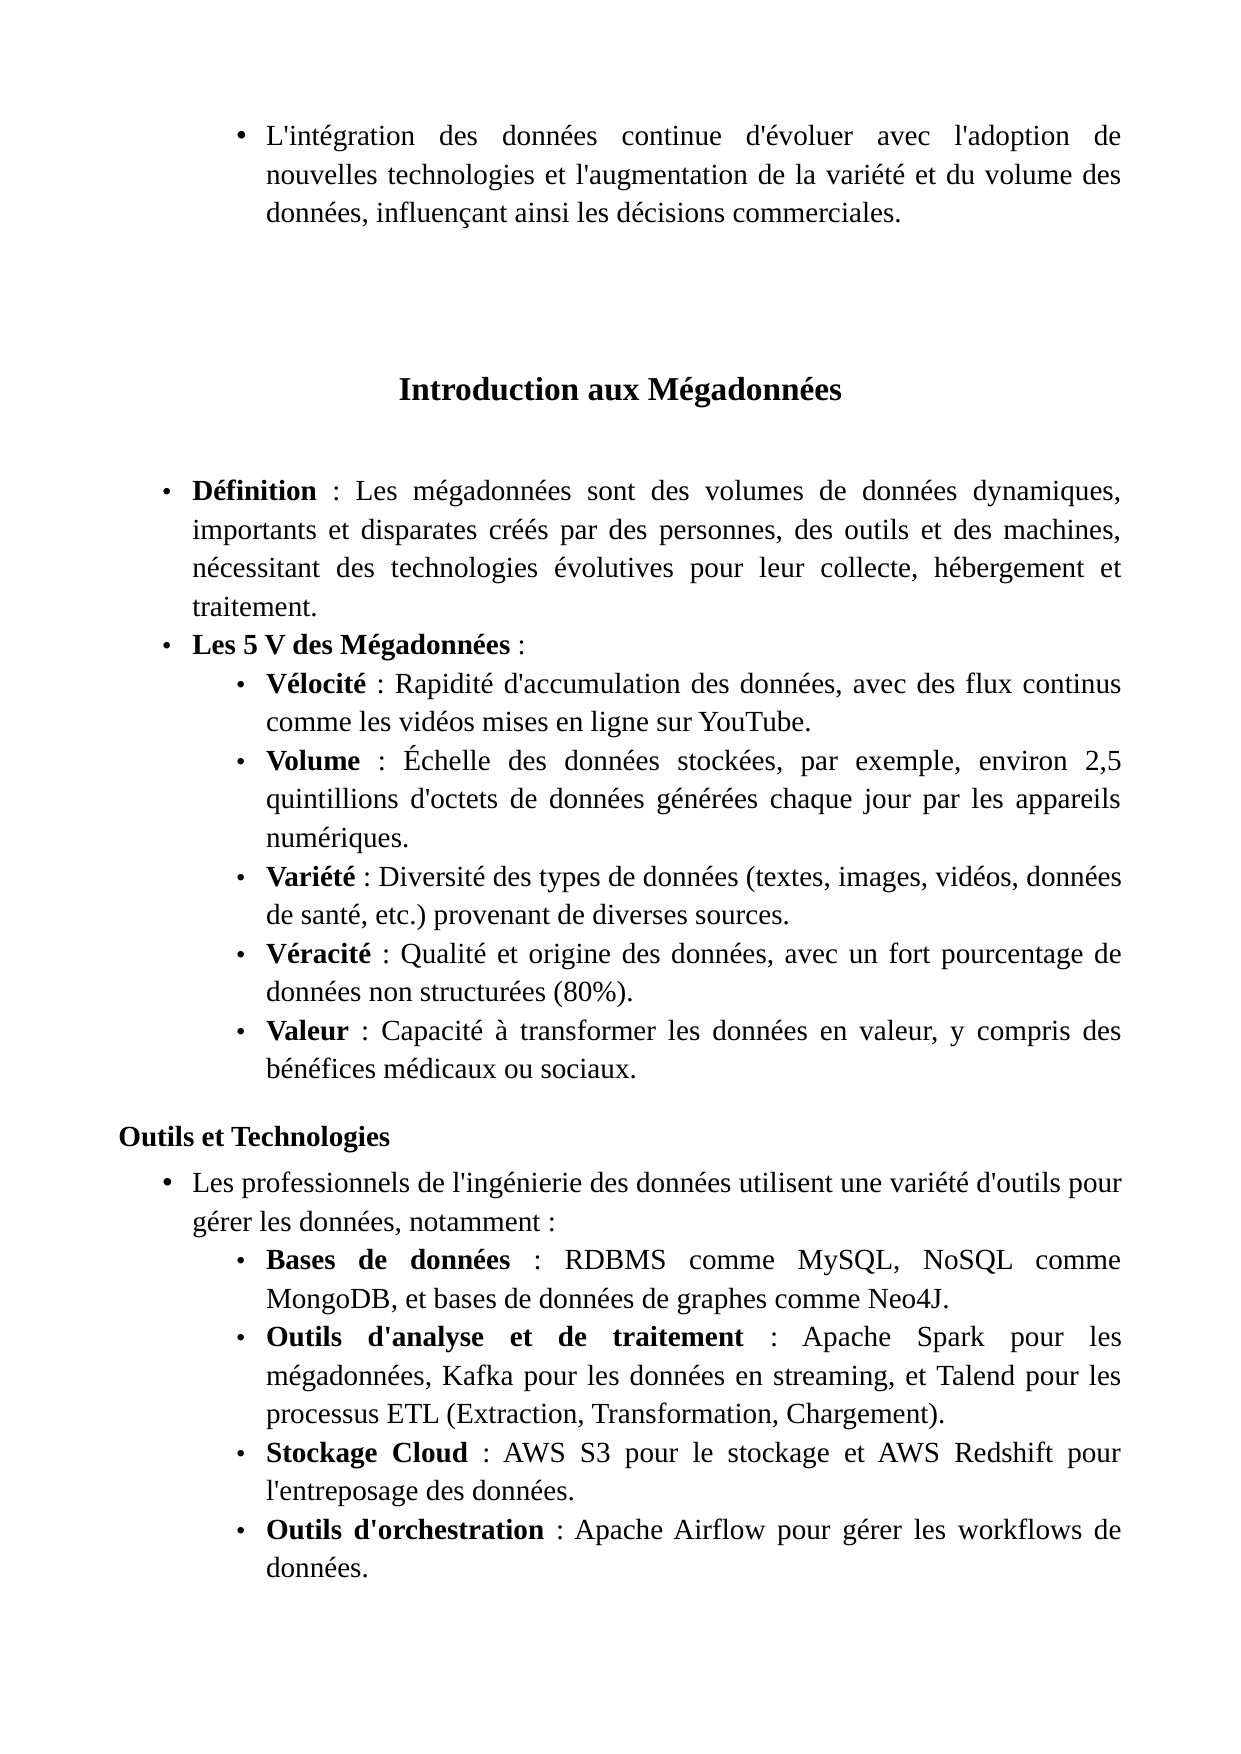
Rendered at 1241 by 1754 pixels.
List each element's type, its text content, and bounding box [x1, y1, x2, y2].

list L'intégration des données continue d'évoluer avec l'adoption de nouvelles technologies et l'augmentation de la variété et du volume des données, influençant ainsi les décisions commerciales. [236, 118, 1122, 229]
list Les professionnels de l'ingénierie des données utilisent une variété d'outils pour gérer les données, notamment : [162, 1165, 1122, 1237]
list Bases de données : RDBMS comme MySQL, NoSQL comme MongoDB, et bases de données de graphes comme Neo4J. [236, 1242, 1122, 1314]
list Les 5 V des Mégadonnées : [162, 627, 1122, 661]
list Stockage Cloud : AWS S3 pour le stockage et AWS Redshift pour l'entreposage des données. [236, 1435, 1122, 1507]
subtitle Introduction aux Mégadonnées [118, 369, 1122, 408]
list Outils d'orchestration : Apache Airflow pour gérer les workflows de données. [236, 1512, 1122, 1584]
list Volume : Échelle des données stockées, par exemple, environ 2,5 quintillions d'octets de données générées chaque jour par les appareils numériques. [236, 743, 1122, 854]
list Vélocité : Rapidité d'accumulation des données, avec des flux continus comme les vidéos mises en ligne sur YouTube. [236, 666, 1122, 738]
list Variété : Diversité des types de données (textes, images, vidéos, données de santé, etc.) provenant de diverses sources. [236, 859, 1122, 931]
list Valeur : Capacité à transformer les données en valeur, y compris des bénéfices médicaux ou sociaux. [236, 1013, 1122, 1085]
list Définition : Les mégadonnées sont des volumes de données dynamiques, importants et disparates créés par des personnes, des outils et des machines, nécessitant des technologies évolutives pour leur collecte, hébergement et traitement. [162, 473, 1122, 622]
subtitle Outils et Technologies [118, 1119, 1122, 1153]
list Outils d'analyse et de traitement : Apache Spark pour les mégadonnées, Kafka pour les données en streaming, et Talend pour les processus ETL (Extraction, Transformation, Chargement). [236, 1319, 1122, 1430]
list Véracité : Qualité et origine des données, avec un fort pourcentage de données non structurées (80%). [236, 936, 1122, 1008]
